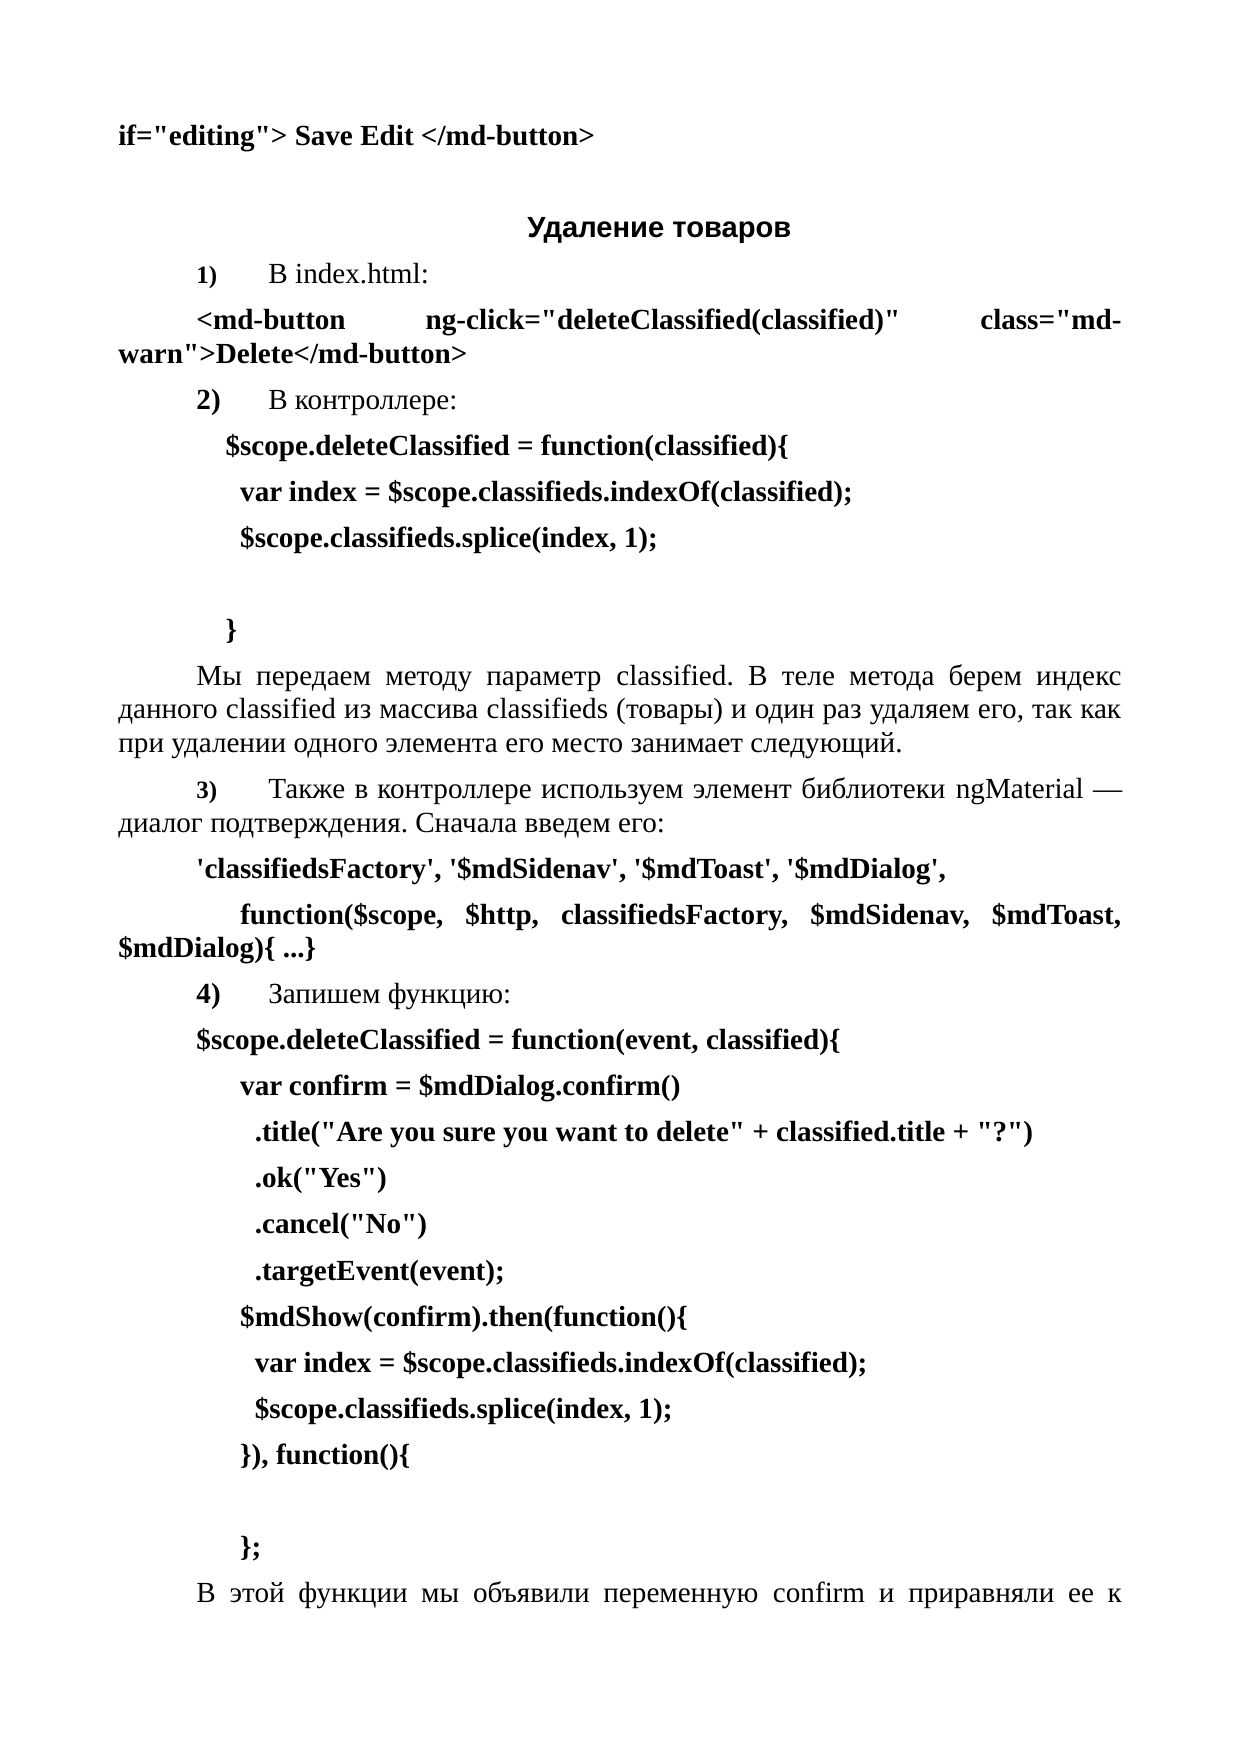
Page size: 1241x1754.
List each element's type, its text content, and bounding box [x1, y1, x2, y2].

text Мы передаем методу параметр classified. В теле метода берем индекс данного classified из массива classifieds (товары) и один раз удаляем его, так как при удалении одного элемента его место занимает следующий. [118, 658, 1122, 759]
text 'classifiedsFactory', '$mdSidenav', '$mdToast', '$mdDialog', [118, 851, 1122, 884]
text .title("Are you sure you want to delete" + classified.title + "?") [118, 1114, 1122, 1148]
text $scope.deleteClassified = function(event, classified){ [118, 1022, 1122, 1056]
text <md-button ng-click="deleteClassified(classified)" class="md-warn">Delete</md-button> [118, 302, 1122, 369]
subtitle Удаление товаров [118, 210, 1122, 244]
text .cancel("No") [118, 1207, 1122, 1240]
text .targetEvent(event); [118, 1253, 1122, 1286]
text $scope.deleteClassified = function(classified){ [118, 428, 1122, 461]
text function($scope, $http, classifiedsFactory, $mdSidenav, $mdToast, $mdDialog){ ...} [118, 897, 1122, 964]
text }), function(){ [118, 1437, 1122, 1470]
list Запишем функцию: [118, 976, 1122, 1010]
text .ok("Yes") [118, 1161, 1122, 1194]
text } [118, 612, 1122, 646]
list Также в контроллере используем элемент библиотеки ngMaterial — диалог подтверждения. Сначала введем его: [118, 771, 1122, 838]
text var index = $scope.classifieds.indexOf(classified); [118, 474, 1122, 507]
text }; [118, 1529, 1122, 1562]
text $mdShow(confirm).then(function(){ [118, 1299, 1122, 1332]
list if="editing"> Save Edit </md-button> [118, 118, 1122, 152]
text $scope.classifieds.splice(index, 1); [118, 520, 1122, 553]
text var index = $scope.classifieds.indexOf(classified); [118, 1345, 1122, 1378]
text var confirm = $mdDialog.confirm() [118, 1068, 1122, 1102]
text В этой функции мы объявили переменную confirm и приравняли ее к [118, 1575, 1122, 1608]
list В контроллере: [118, 382, 1122, 415]
text $scope.classifieds.splice(index, 1); [118, 1391, 1122, 1424]
list В index.html: [118, 256, 1122, 290]
